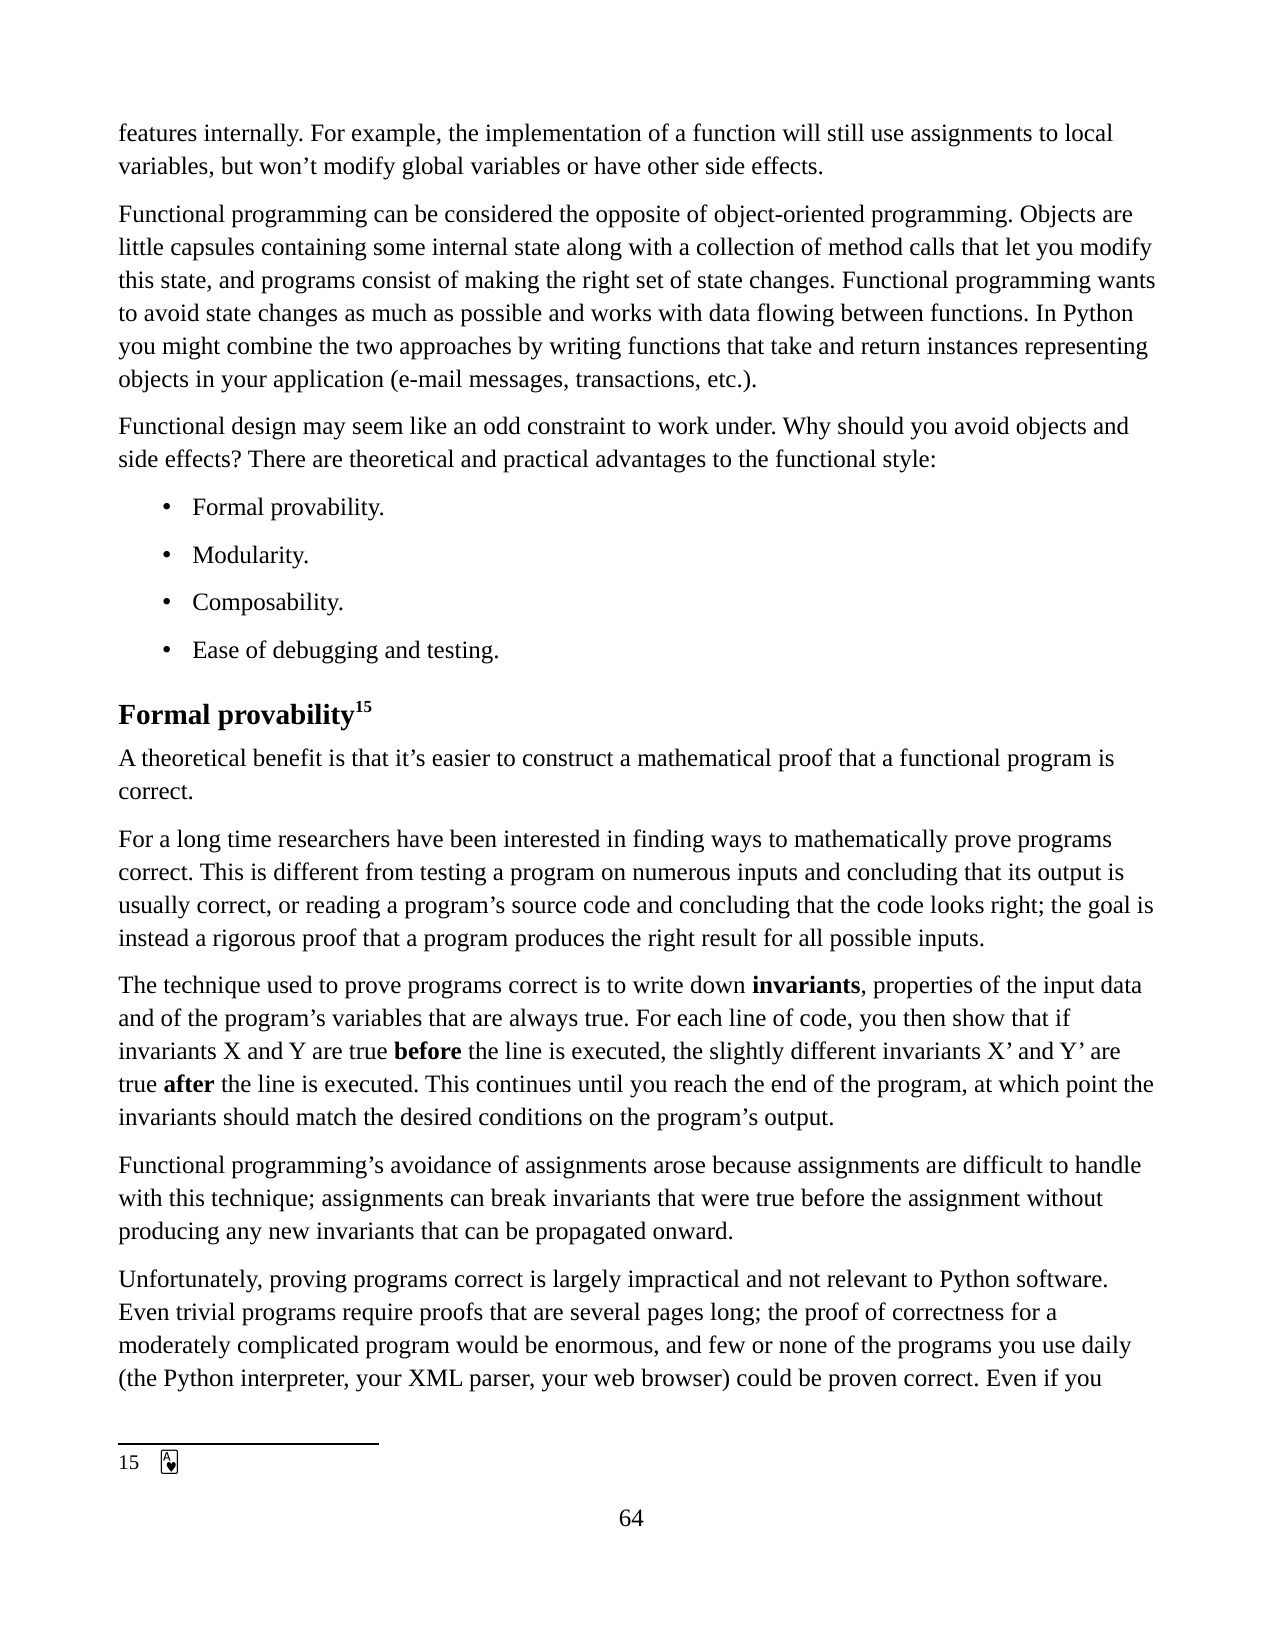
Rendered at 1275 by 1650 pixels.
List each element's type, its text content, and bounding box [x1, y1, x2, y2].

text Unfortunately, proving programs correct is largely impractical and not relevant to Python software. Even trivial programs require proofs that are several pages long; the proof of correctness for a moderately complicated program would be enormous, and few or none of the programs you use daily (the Python interpreter, your XML parser, your web browser) could be proven correct. Even if you [118, 1264, 1157, 1392]
text Functional programming can be considered the opposite of object-oriented programming. Objects are little capsules containing some internal state along with a collection of method calls that let you modify this state, and programs consist of making the right set of state changes. Functional programming wants to avoid state changes as much as possible and works with data flowing between functions. In Python you might combine the two approaches by writing functions that take and return instances representing objects in your application (e-mail messages, transactions, etc.). [118, 199, 1157, 393]
list Composability. [162, 587, 1157, 616]
list Formal provability. [162, 492, 1157, 521]
list Ease of debugging and testing. [162, 635, 1157, 664]
list Modularity. [162, 540, 1157, 568]
text features internally. For example, the implementation of a function will still use assignments to local variables, but won’t modify global variables or have other side effects. [118, 118, 1157, 180]
text A theoretical benefit is that it’s easier to construct a mathematical proof that a functional program is correct. [118, 743, 1157, 805]
text Functional programming’s avoidance of assignments arose because assignments are difficult to handle with this technique; assignments can break invariants that were true before the assignment without producing any new invariants that can be propagated onward. [118, 1150, 1157, 1245]
text For a long time researchers have been interested in finding ways to mathematically prove programs correct. This is different from testing a program on numerous inputs and concluding that its output is usually correct, or reading a program’s source code and concluding that the code looks right; the goal is instead a rigorous proof that a program produces the right result for all possible inputs. [118, 824, 1157, 952]
subtitle Formal provability [118, 697, 1157, 731]
text The technique used to prove programs correct is to write down invariants, properties of the input data and of the program’s variables that are always true. For each line of code, you then show that if invariants X and Y are true before the line is executed, the slightly different invariants X’ and Y’ are true after the line is executed. This continues until you reach the end of the program, at which point the invariants should match the desired conditions on the program’s output. [118, 970, 1157, 1131]
text 🂱 [118, 1449, 1157, 1474]
text Functional design may seem like an odd constraint to work under. Why should you avoid objects and side effects? There are theoretical and practical advantages to the functional style: [118, 411, 1157, 473]
